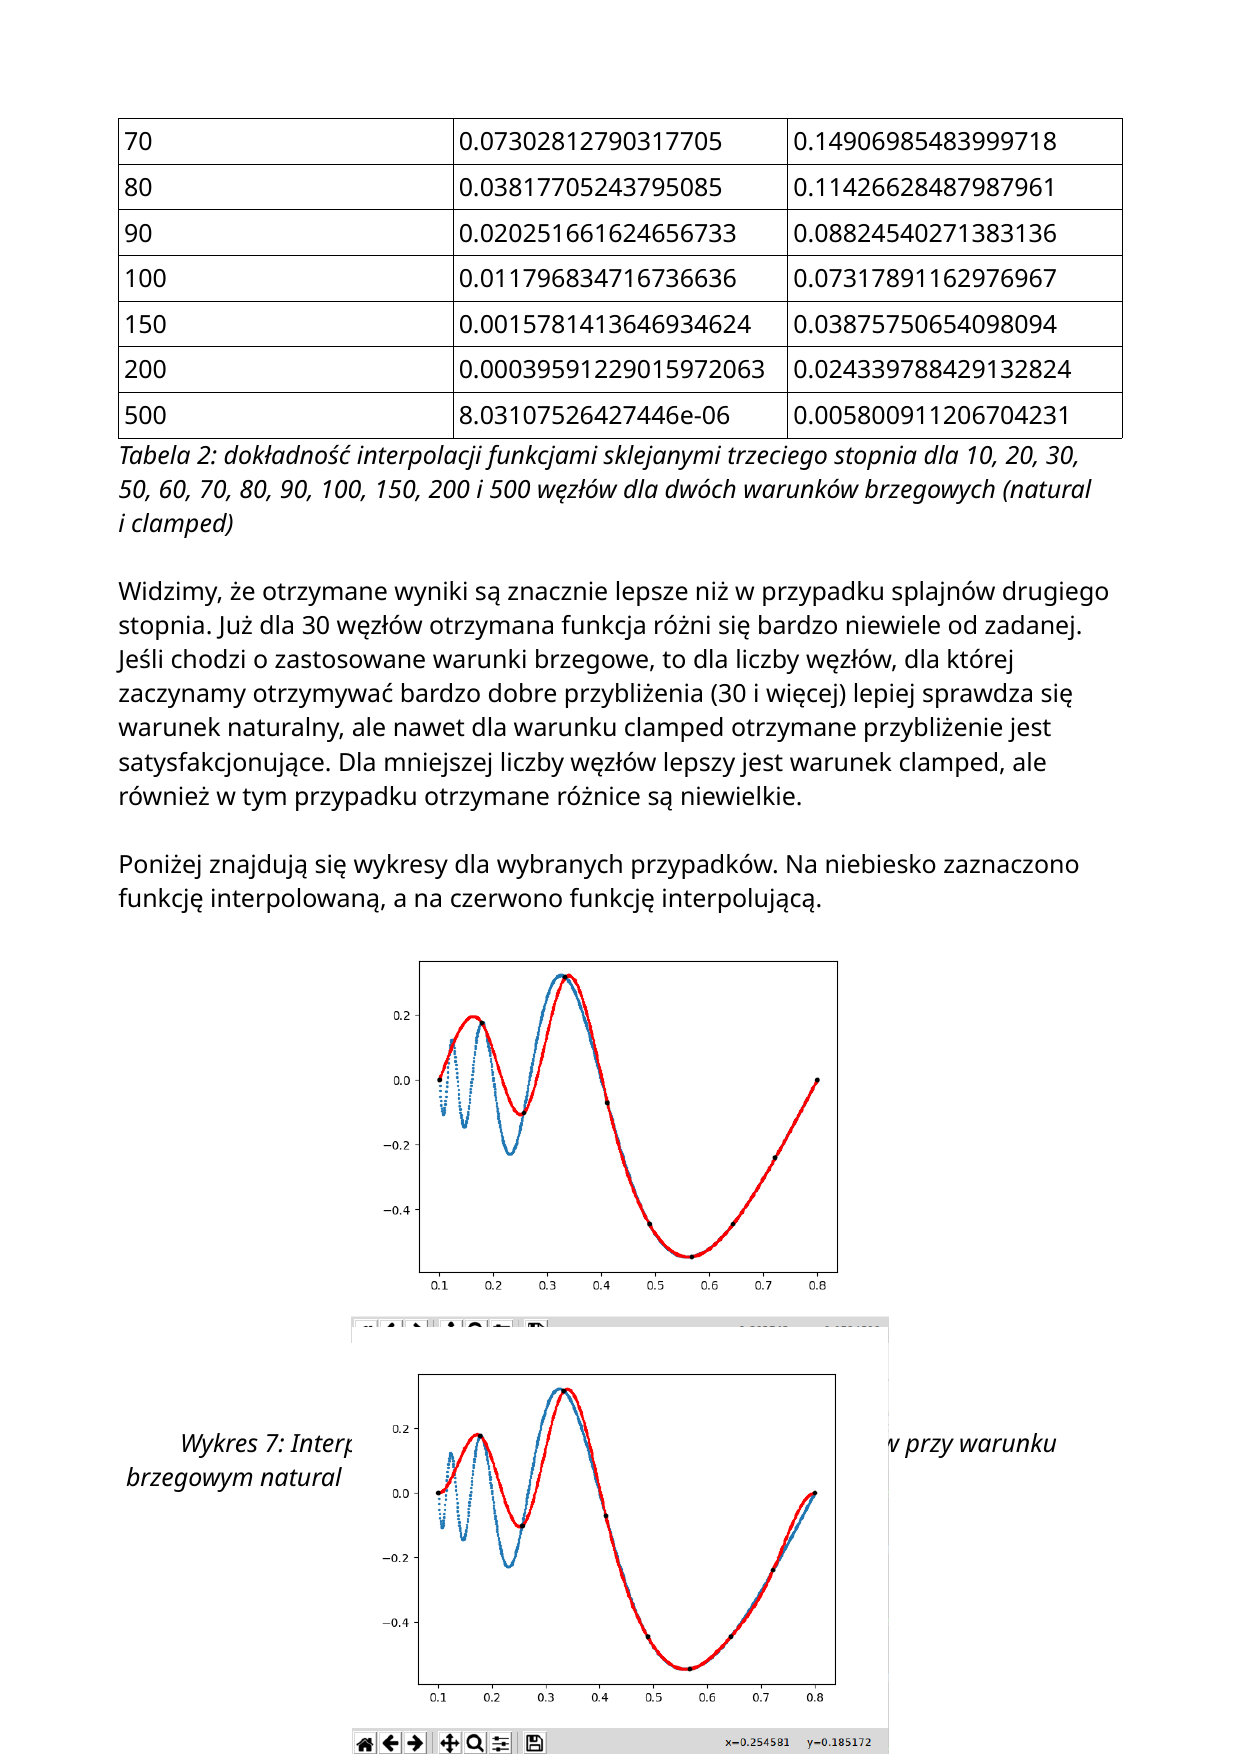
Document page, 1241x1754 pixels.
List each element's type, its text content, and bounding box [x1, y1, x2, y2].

text Poniżej znajdują się wykresy dla wybranych przypadków. Na niebiesko zaznaczono funkcję interpolowaną, a na czerwono funkcję interpolującą. [118, 846, 1122, 914]
table_cell 0.00039591229015972063 [454, 347, 787, 392]
table_cell 0.11426628487987961 [788, 165, 1122, 209]
text Tabela 2: dokładność interpolacji funkcjami sklejanymi trzeciego stopnia dla 10, 20, 30, 50, 60, 70, 80, 90, 100, 150, 200 i 500 węzłów dla dwóch warunków brzegowych (natural i clamped) [118, 439, 1122, 540]
table_cell 0.0015781413646934624 [454, 302, 787, 346]
text Wykres 7: Interpolacja splajnami trzeciego stopnia dla 10 węzłów przy warunku brzegowym natural [889, 1425, 1122, 1493]
table_cell 0.03817705243795085 [454, 165, 787, 209]
table_cell 80 [119, 165, 453, 209]
table_cell 0.07302812790317705 [454, 119, 787, 164]
table_cell 0.08824540271383136 [788, 210, 1122, 255]
table_cell 200 [119, 347, 453, 392]
text Wykres 7: Interpolacja splajnami trzeciego stopnia dla 10 węzłów przy warunku brzegowym natural [118, 1425, 352, 1493]
table_cell 0.07317891162976967 [788, 256, 1122, 301]
picture [351, 914, 889, 1754]
table_cell 70 [119, 119, 453, 164]
table_cell 100 [119, 256, 453, 301]
table_cell 0.005800911206704231 [788, 393, 1122, 437]
table_cell 150 [119, 302, 453, 346]
table_cell 0.14906985483999718 [788, 119, 1122, 164]
table_cell 8.03107526427446e-06 [454, 393, 787, 437]
table_cell 500 [119, 393, 453, 437]
table_cell 0.03875750654098094 [788, 302, 1122, 346]
table_cell 0.011796834716736636 [454, 256, 787, 301]
text Widzimy, że otrzymane wyniki są znacznie lepsze niż w przypadku splajnów drugiego stopnia. Już dla 30 węzłów otrzymana funkcja różni się bardzo niewiele od zadanej. Jeśli chodzi o zastosowane warunki brzegowe, to dla liczby węzłów, dla której zaczynamy otrzymywać bardzo dobre przybliżenia (30 i więcej) lepiej sprawdza się warunek naturalny, ale nawet dla warunku clamped otrzymane przybliżenie jest satysfakcjonujące. Dla mniejszej liczby węzłów lepszy jest warunek clamped, ale również w tym przypadku otrzymane różnice są niewielkie. [118, 574, 1122, 812]
table_cell 0.024339788429132824 [788, 347, 1122, 392]
table_cell 0.020251661624656733 [454, 210, 787, 255]
table_cell 90 [119, 210, 453, 255]
